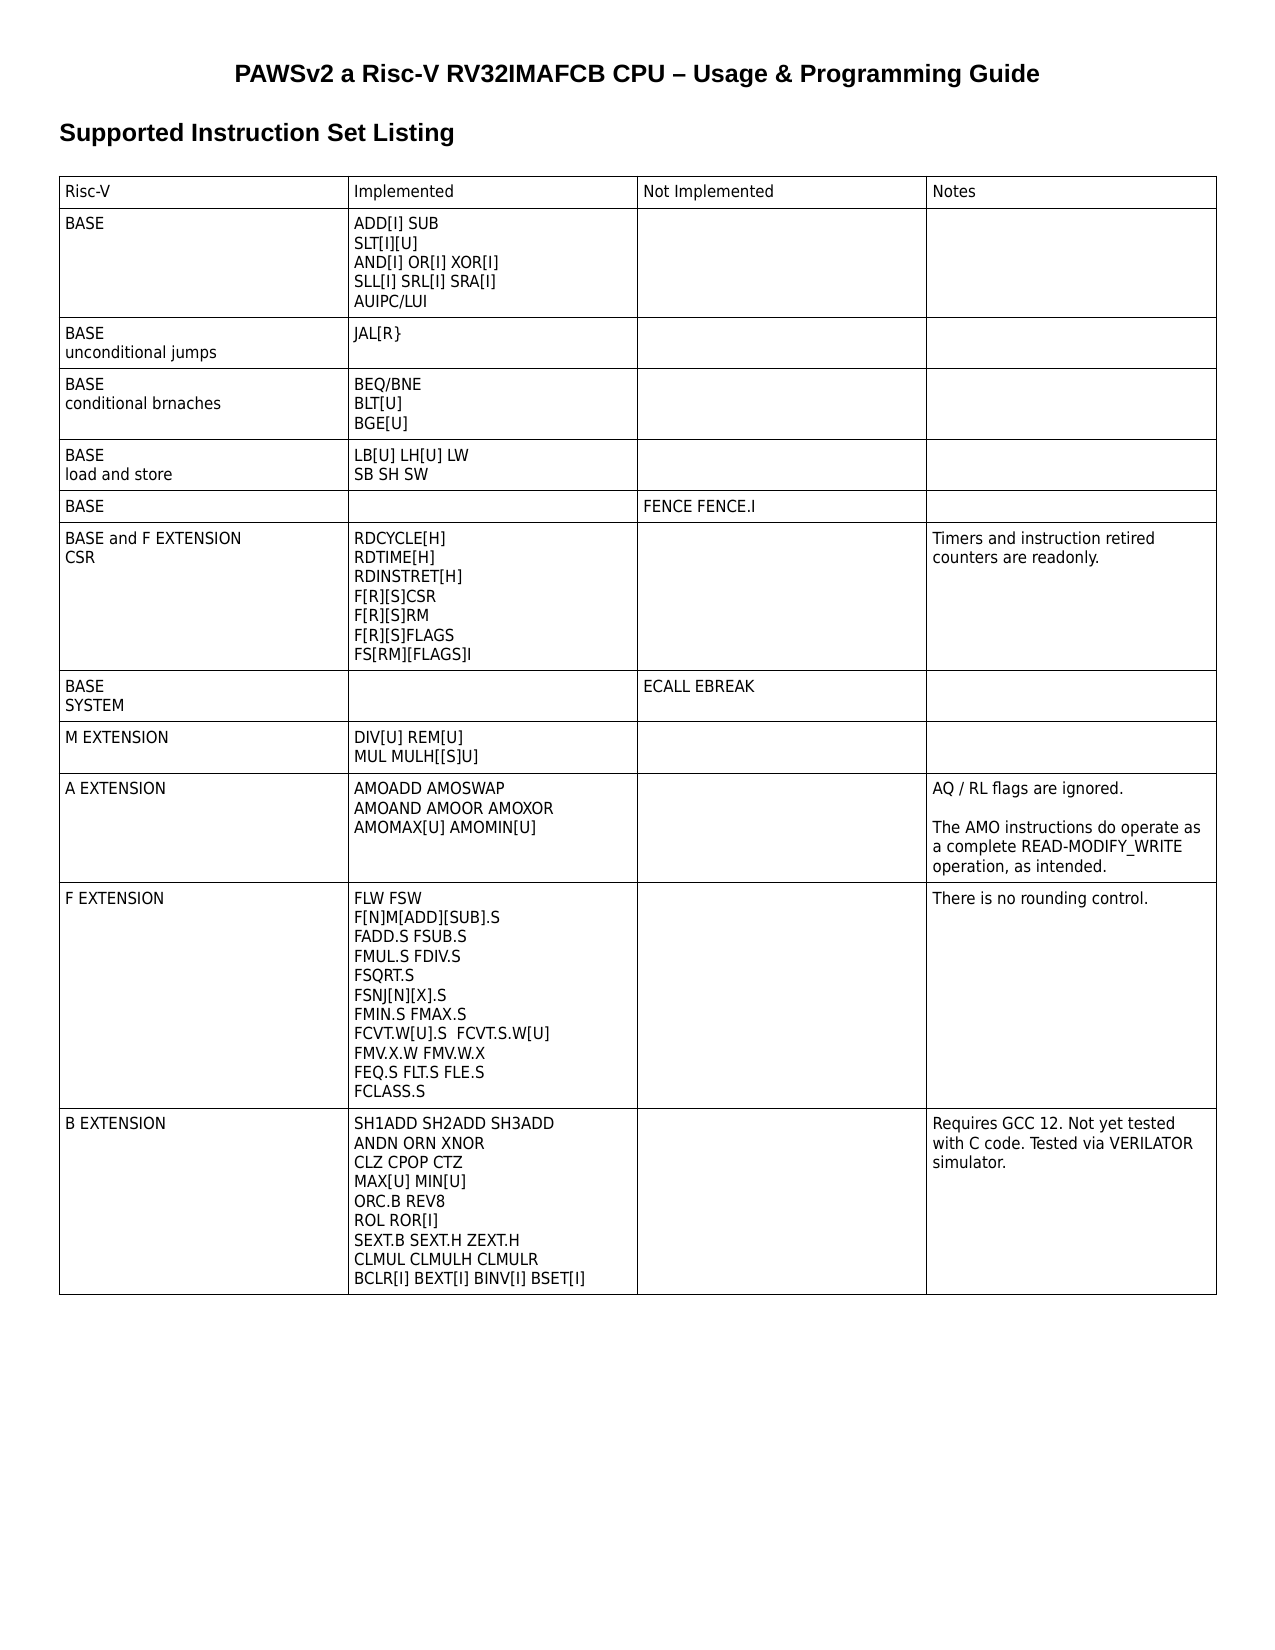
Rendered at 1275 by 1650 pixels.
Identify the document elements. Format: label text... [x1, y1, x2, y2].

table_header Not Implemented [638, 177, 926, 207]
table_header Risc-V [60, 177, 348, 207]
table_cell SH1ADD SH2ADD SH3ADD ANDN ORN XNOR CLZ CPOP CTZ MAX[U] MIN[U] ORC.B REV8 ROL ROR[I] SEXT.B SEXT.H ZEXT.H CLMUL CLMULH CLMULR BCLR[I] BEXT[I] BINV[I] BSET[I] [349, 1109, 637, 1294]
table_cell FENCE FENCE.I [638, 491, 926, 522]
table_cell BASE [60, 491, 348, 522]
table_cell ADD[I] SUB SLT[I][U] AND[I] OR[I] XOR[I] SLL[I] SRL[I] SRA[I] AUIPC/LUI [349, 209, 637, 317]
table_cell BASE SYSTEM [60, 671, 348, 721]
table_cell [638, 883, 926, 1107]
table_cell A EXTENSION [60, 774, 348, 882]
table_cell BASE and F EXTENSION CSR [60, 523, 348, 670]
table_cell [638, 722, 926, 772]
table_cell RDCYCLE[H] RDTIME[H] RDINSTRET[H] F[R][S]CSR F[R][S]RM F[R][S]FLAGS FS[RM][FLAGS]I [349, 523, 637, 670]
table_cell Requires GCC 12. Not yet tested with C code. Tested via VERILATOR simulator. [927, 1109, 1216, 1294]
table_cell [638, 1109, 926, 1294]
table_cell [638, 440, 926, 490]
table_cell B EXTENSION [60, 1109, 348, 1294]
table_cell [927, 491, 1216, 522]
table_cell [638, 774, 926, 882]
table_cell BASE conditional brnaches [60, 369, 348, 439]
table_cell [638, 318, 926, 368]
table_cell DIV[U] REM[U] MUL MULH[[S]U] [349, 722, 637, 772]
text Supported Instruction Set Listing [59, 118, 1216, 147]
table_cell [638, 209, 926, 317]
table_cell ECALL EBREAK [638, 671, 926, 721]
table_cell [349, 671, 637, 721]
table_cell [927, 440, 1216, 490]
table_cell [927, 671, 1216, 721]
table_cell [638, 523, 926, 670]
table_cell F EXTENSION [60, 883, 348, 1107]
table_cell Timers and instruction retired counters are readonly. [927, 523, 1216, 670]
table_cell M EXTENSION [60, 722, 348, 772]
table_cell There is no rounding control. [927, 883, 1216, 1107]
table_cell BASE load and store [60, 440, 348, 490]
table_header Implemented [349, 177, 637, 207]
table_cell BASE [60, 209, 348, 317]
table_cell [927, 209, 1216, 317]
table_cell JAL[R} [349, 318, 637, 368]
table_cell BEQ/BNE BLT[U] BGE[U] [349, 369, 637, 439]
table_cell [638, 369, 926, 439]
table_cell FLW FSW F[N]M[ADD][SUB].S FADD.S FSUB.S FMUL.S FDIV.S FSQRT.S FSNJ[N][X].S FMIN.S FMAX.S FCVT.W[U].S FCVT.S.W[U] FMV.X.W FMV.W.X FEQ.S FLT.S FLE.S FCLASS.S [349, 883, 637, 1107]
table_cell AQ / RL flags are ignored. The AMO instructions do operate as a complete READ-MODIFY_WRITE operation, as intended. [927, 774, 1216, 882]
table_cell [927, 318, 1216, 368]
table_cell LB[U] LH[U] LW SB SH SW [349, 440, 637, 490]
table_header Notes [927, 177, 1216, 207]
table_cell AMOADD AMOSWAP AMOAND AMOOR AMOXOR AMOMAX[U] AMOMIN[U] [349, 774, 637, 882]
table_cell [927, 722, 1216, 772]
table_cell [349, 491, 637, 522]
table_cell [927, 369, 1216, 439]
table_cell BASE unconditional jumps [60, 318, 348, 368]
